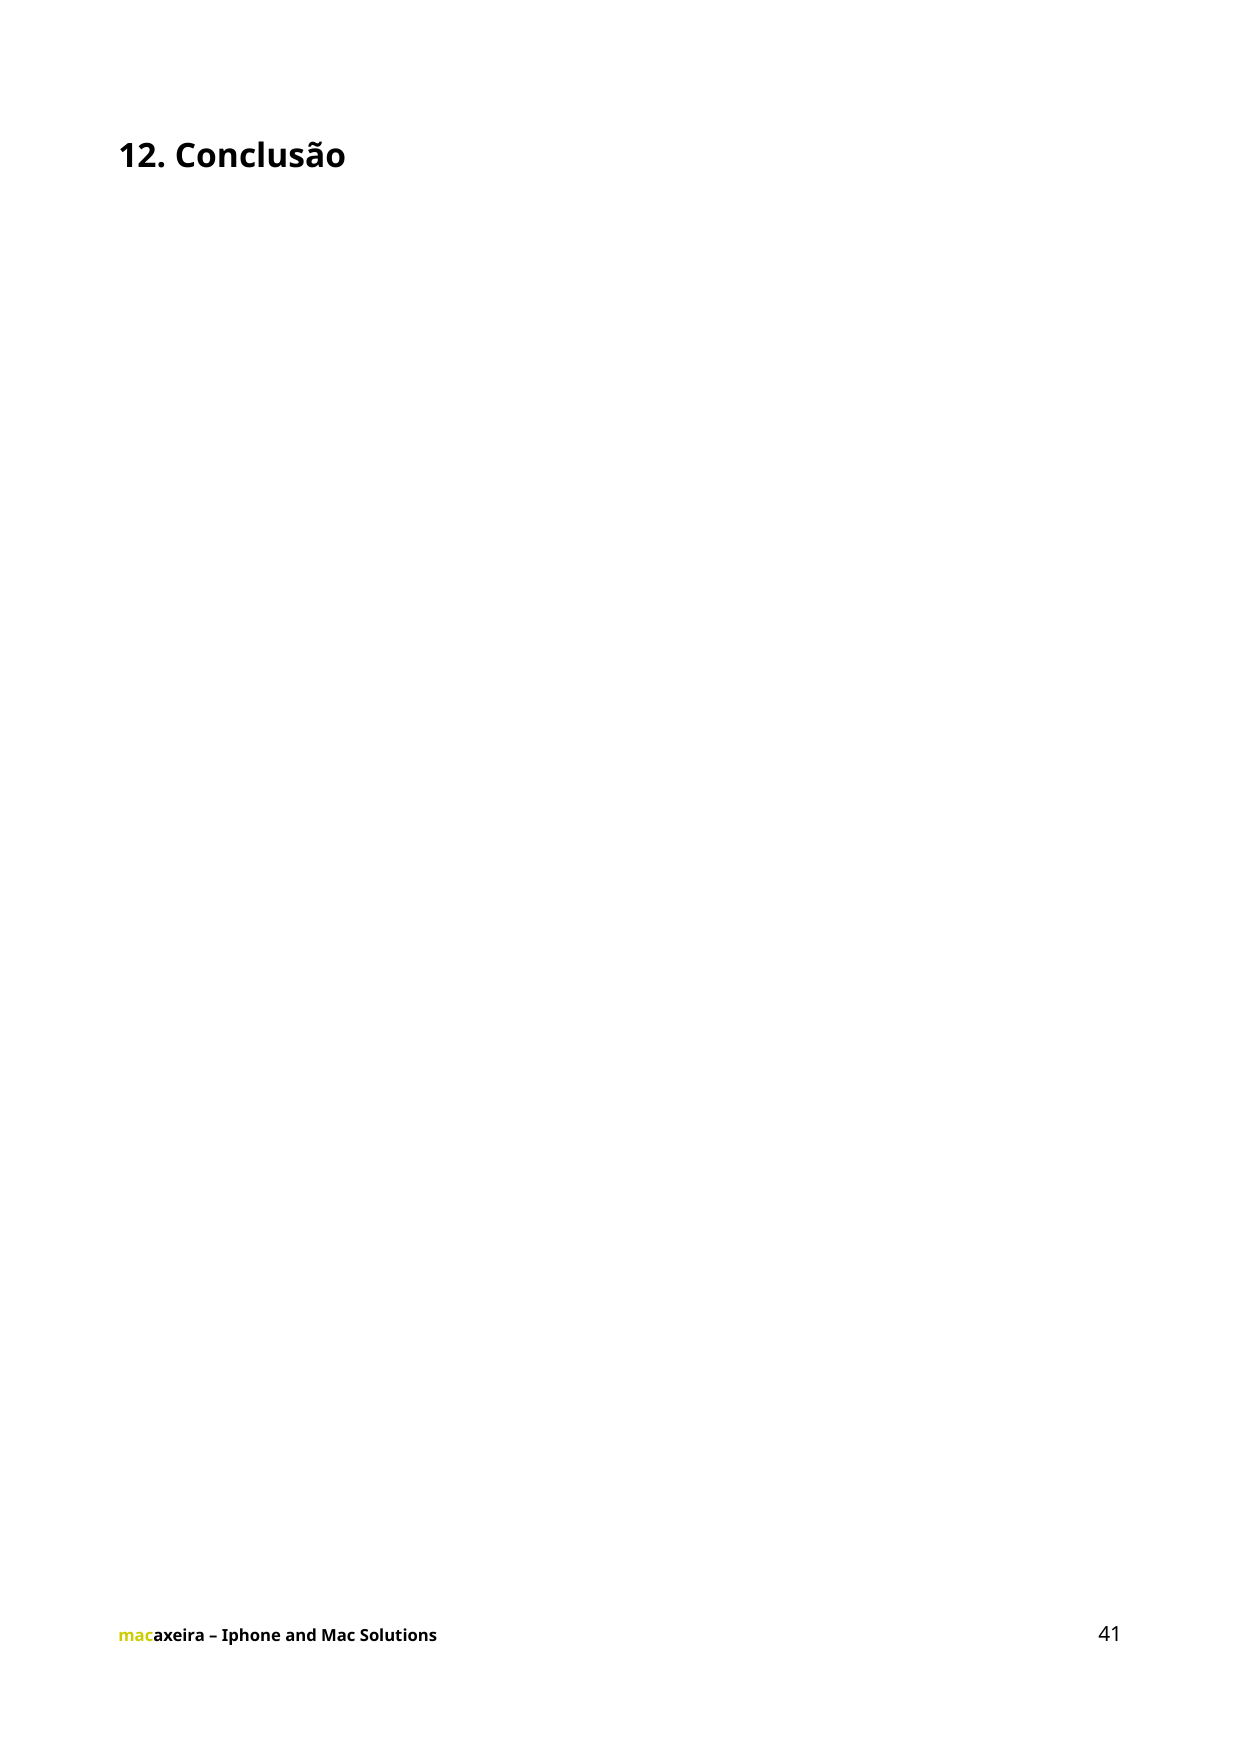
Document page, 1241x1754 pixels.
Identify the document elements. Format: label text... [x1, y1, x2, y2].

subtitle 12. Conclusão [118, 131, 1122, 177]
